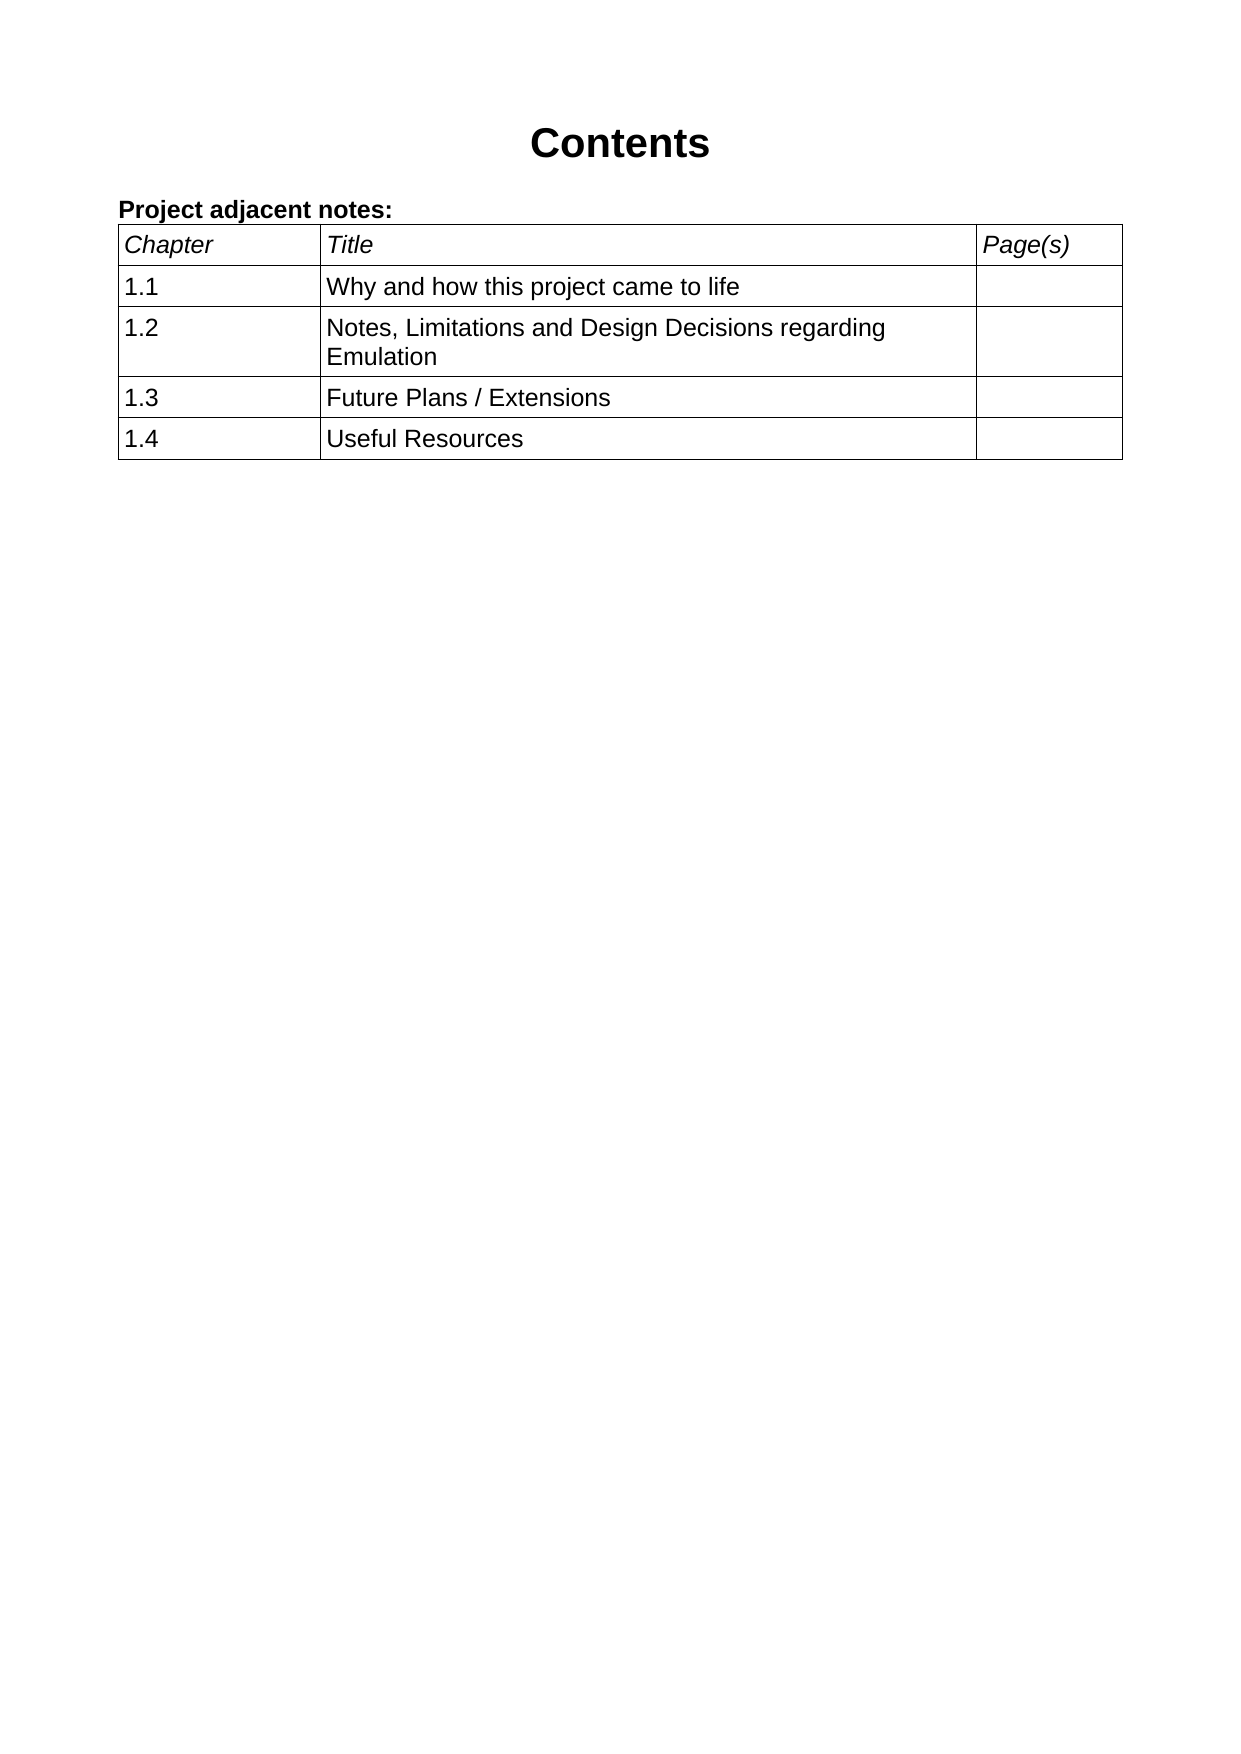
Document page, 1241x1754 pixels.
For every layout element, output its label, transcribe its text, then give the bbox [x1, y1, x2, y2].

table_header Title [321, 225, 976, 265]
table_cell Future Plans / Extensions [321, 377, 976, 417]
text Contents [118, 118, 1122, 166]
text Project adjacent notes: [118, 195, 1122, 223]
table_cell Notes, Limitations and Design Decisions regarding Emulation [321, 307, 976, 376]
table_cell 1.1 [119, 266, 320, 306]
table_cell [977, 307, 1122, 376]
table_cell 1.2 [119, 307, 320, 376]
table_header Chapter [119, 225, 320, 265]
table_cell [977, 266, 1122, 306]
table_cell Useful Resources [321, 418, 976, 458]
table_cell [977, 418, 1122, 458]
table_cell 1.4 [119, 418, 320, 458]
table_header Page(s) [977, 225, 1122, 265]
table_cell [977, 377, 1122, 417]
table_cell 1.3 [119, 377, 320, 417]
table_cell Why and how this project came to life [321, 266, 976, 306]
